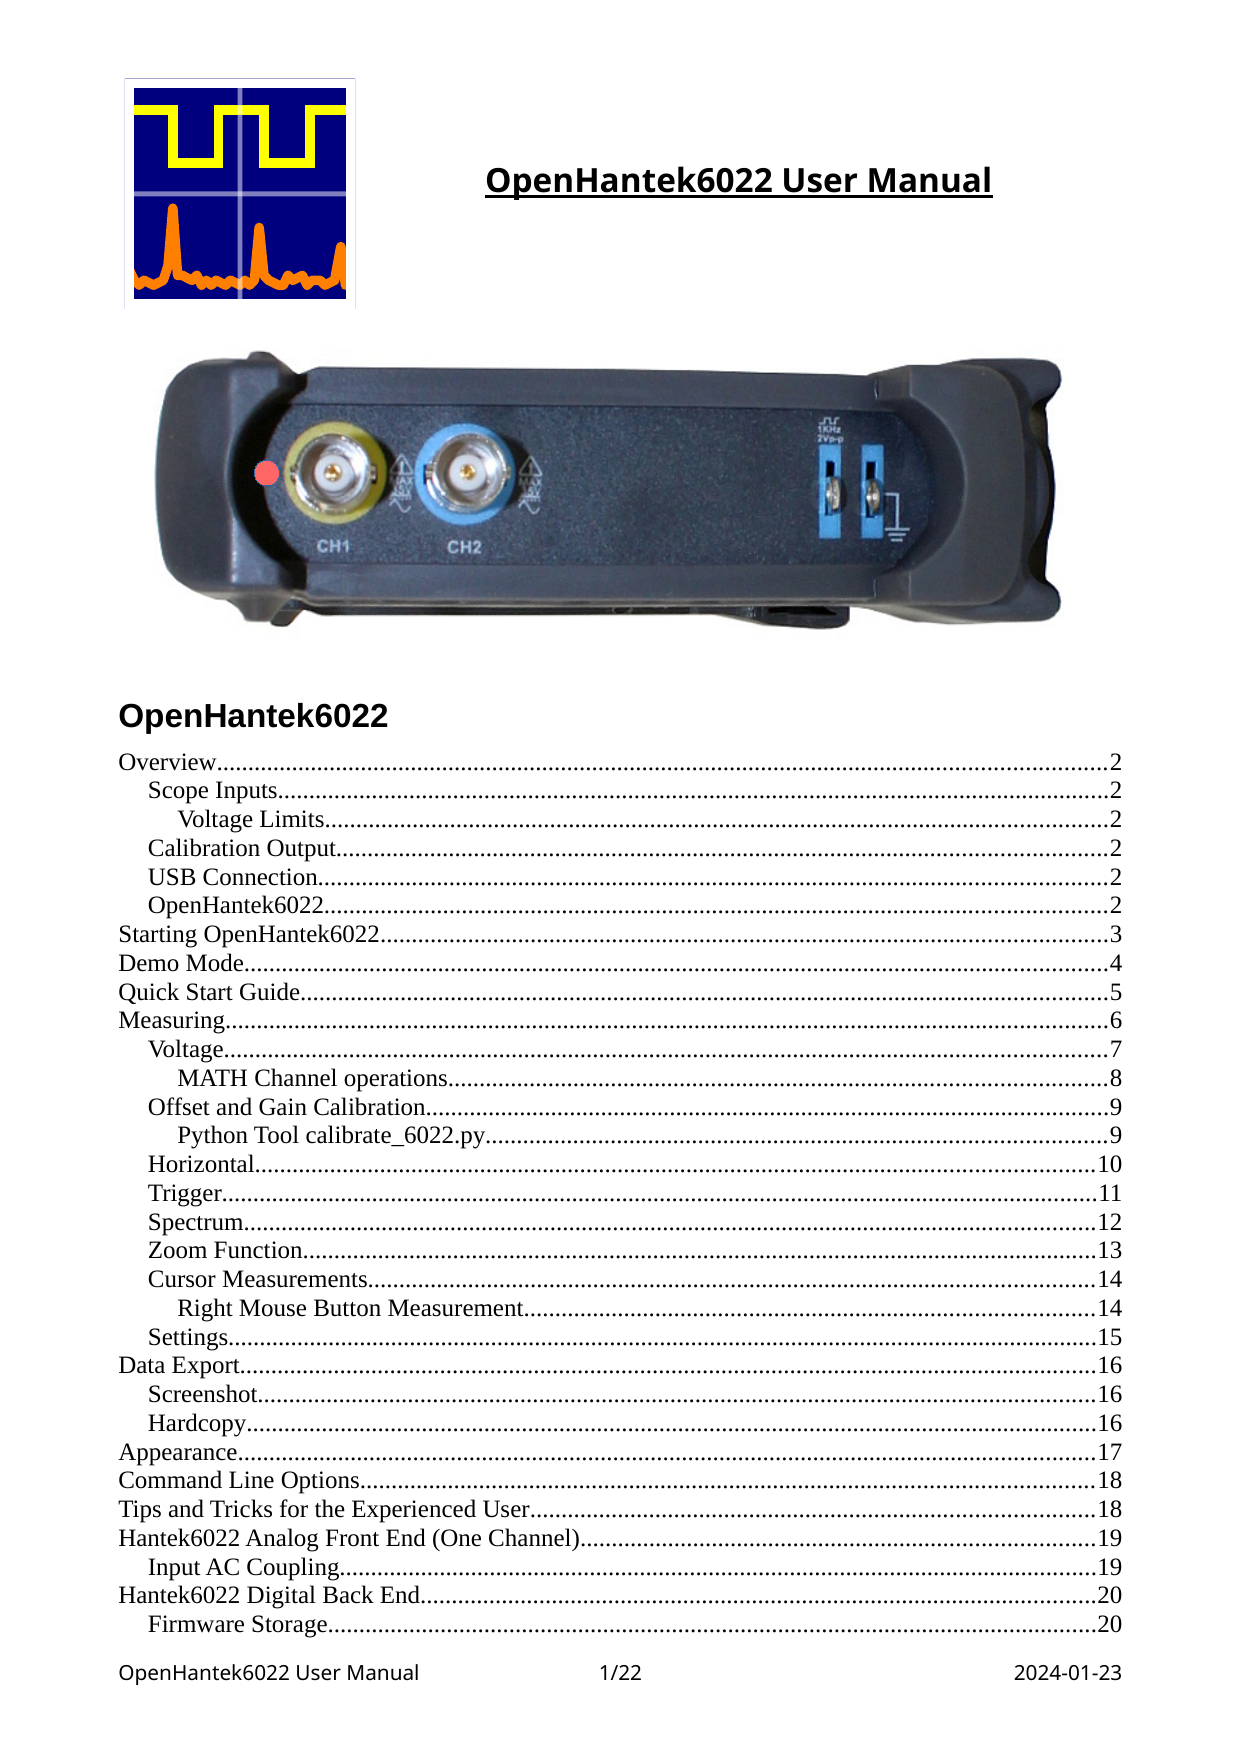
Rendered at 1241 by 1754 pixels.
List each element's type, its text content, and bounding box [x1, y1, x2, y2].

text Voltage Limits 2 [177, 804, 1122, 833]
text Voltage 7 [148, 1034, 1122, 1063]
text USB Connection 2 [148, 862, 1122, 891]
text Right Mouse Button Measurement 14 [177, 1293, 1122, 1322]
text Hantek6022 Digital Back End 20 [118, 1581, 1122, 1609]
text Horizontal 10 [148, 1149, 1122, 1178]
text Data Export 16 [118, 1351, 1122, 1379]
text Appearance 17 [118, 1437, 1122, 1466]
text Cursor Measurements 14 [148, 1264, 1122, 1293]
text Spectrum 12 [148, 1207, 1122, 1236]
text Measuring 6 [118, 1006, 1122, 1034]
text Tips and Tricks for the Experienced User 18 [118, 1494, 1122, 1523]
text Trigger 11 [148, 1178, 1122, 1207]
text Hantek6022 Analog Front End (One Channel) 19 [118, 1523, 1122, 1552]
picture [118, 309, 1088, 671]
text OpenHantek6022 2 [148, 891, 1122, 919]
text Demo Mode 4 [118, 948, 1122, 977]
text MATH Channel operations 8 [177, 1063, 1122, 1092]
subtitle OpenHantek6022 [118, 696, 1122, 734]
text Input AC Coupling 19 [148, 1552, 1122, 1581]
text Quick Start Guide 5 [118, 977, 1122, 1006]
text Python Tool calibrate_6022.py 9 [177, 1121, 1122, 1149]
text Firmware Storage 20 [148, 1609, 1122, 1638]
title [118, 100, 124, 202]
text Command Line Options 18 [118, 1466, 1122, 1494]
text Starting OpenHantek6022 3 [118, 919, 1122, 948]
text Overview 2 [118, 747, 1122, 776]
title OpenHantek6022 User Manual [356, 100, 1122, 202]
text Settings 15 [148, 1322, 1122, 1351]
text Hardcopy 16 [148, 1408, 1122, 1437]
text Zoom Function 13 [148, 1236, 1122, 1264]
text Scope Inputs 2 [148, 776, 1122, 804]
text Screenshot 16 [148, 1379, 1122, 1408]
text Offset and Gain Calibration 9 [148, 1092, 1122, 1121]
text Calibration Output 2 [148, 833, 1122, 862]
